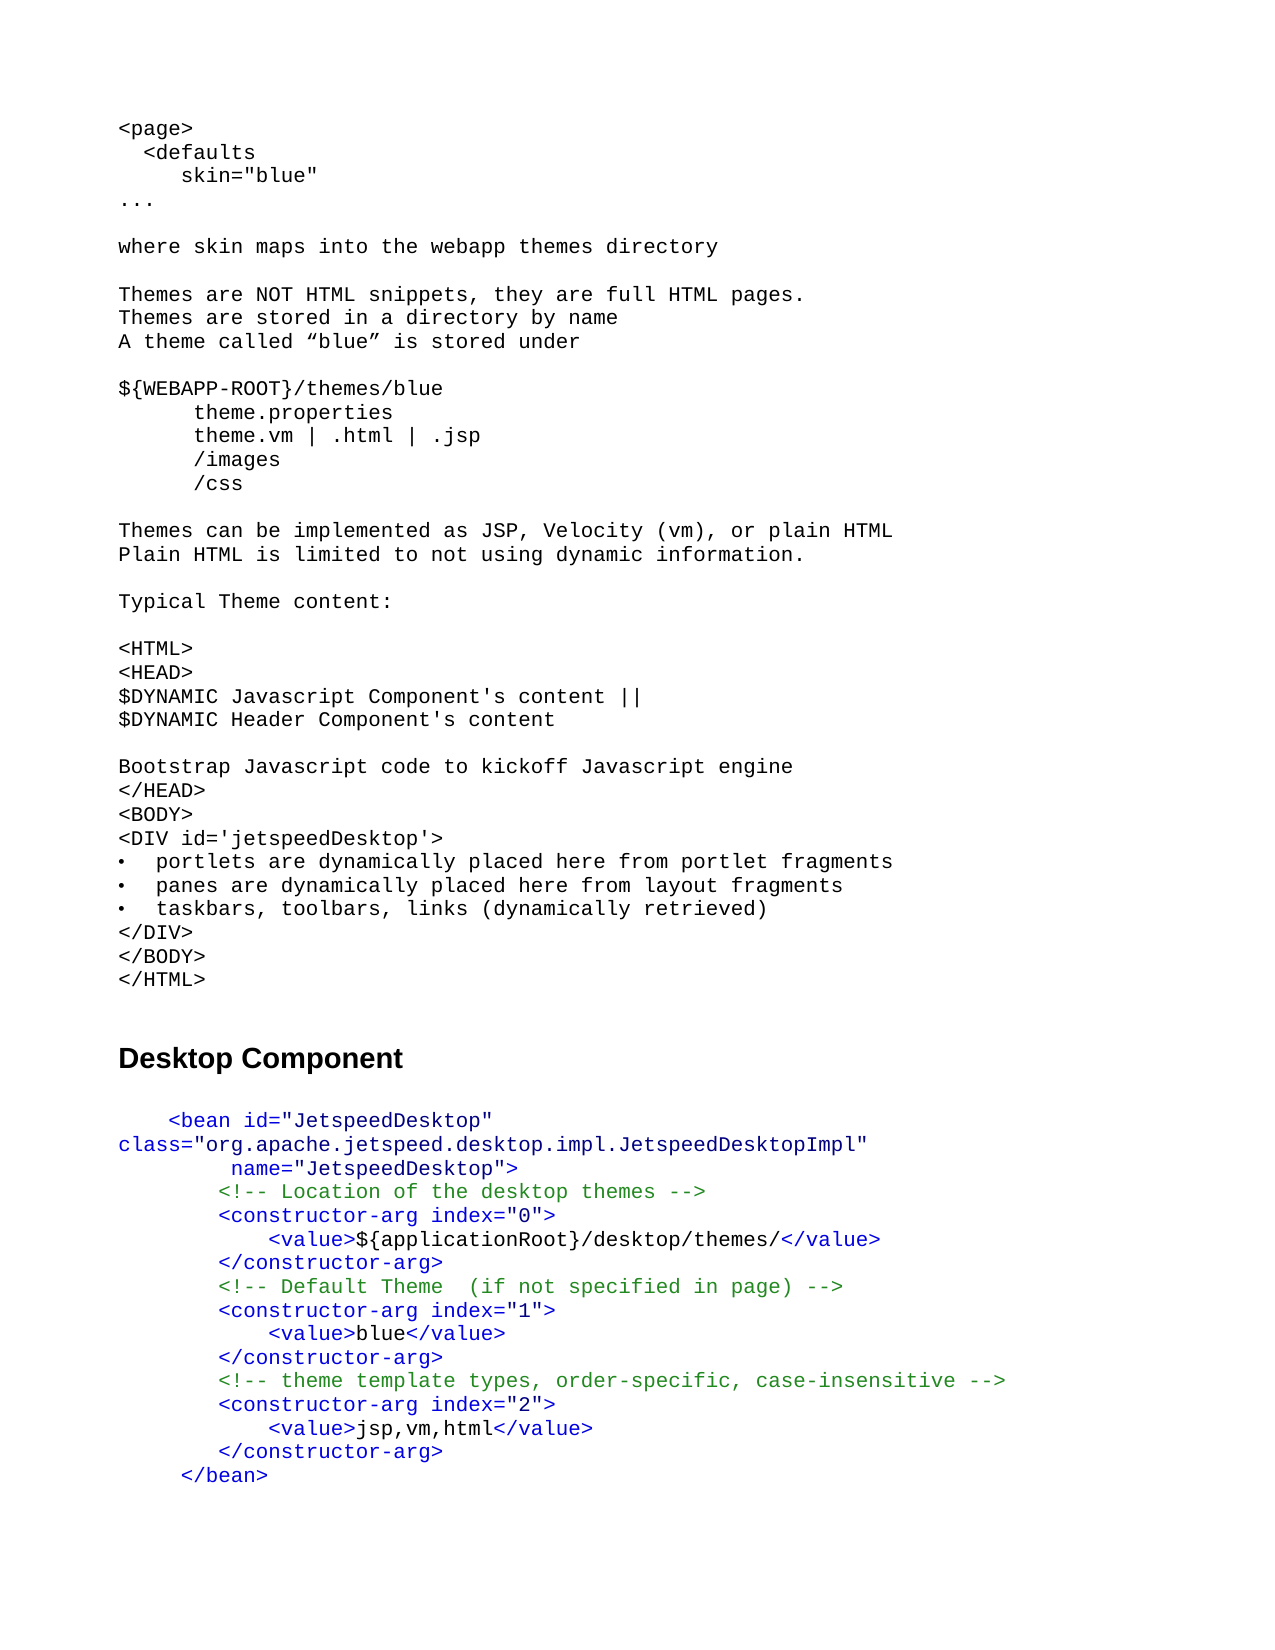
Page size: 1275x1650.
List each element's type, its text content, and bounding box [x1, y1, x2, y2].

text Plain HTML is limited to not using dynamic information. [118, 544, 1157, 567]
text Themes are NOT HTML snippets, they are full HTML pages. [118, 284, 1157, 307]
list panes are dynamically placed here from layout fragments [118, 875, 1157, 898]
text </constructor-arg> [118, 1441, 1157, 1465]
text </HTML> [118, 969, 1157, 993]
text <DIV id='jetspeedDesktop'> [118, 827, 1157, 851]
text <constructor-arg index="1"> [118, 1299, 1157, 1323]
text </DIV> [118, 922, 1157, 946]
subtitle Desktop Component [118, 1042, 1157, 1074]
text </constructor-arg> [118, 1347, 1157, 1371]
text <constructor-arg index="0"> [118, 1205, 1157, 1229]
text ${WEBAPP-ROOT}/themes/blue [118, 378, 1157, 402]
text Bootstrap Javascript code to kickoff Javascript engine [118, 757, 1157, 780]
text $DYNAMIC Header Component's content [118, 709, 1157, 733]
text </BODY> [118, 946, 1157, 969]
text Typical Theme content: [118, 591, 1157, 615]
text $DYNAMIC Javascript Component's content || [118, 686, 1157, 709]
text theme.properties [118, 402, 1157, 426]
text <value>jsp,vm,html</value> [118, 1418, 1157, 1441]
text <!-- Default Theme (if not specified in page) --> [118, 1276, 1157, 1299]
text <HTML> [118, 638, 1157, 662]
text <bean id="JetspeedDesktop" class="org.apache.jetspeed.desktop.impl.JetspeedDesktopImpl" [118, 1110, 1157, 1158]
text /images [118, 449, 1157, 473]
text </bean> [118, 1465, 1157, 1489]
text <page> [118, 118, 1157, 142]
text skin="blue" [118, 165, 1157, 189]
text <value>${applicationRoot}/desktop/themes/</value> [118, 1229, 1157, 1252]
text <!-- theme template types, order-specific, case-insensitive --> [118, 1371, 1157, 1394]
text Themes are stored in a directory by name [118, 307, 1157, 331]
text </HEAD> [118, 780, 1157, 804]
text ... [118, 189, 1157, 213]
text <HEAD> [118, 662, 1157, 686]
text where skin maps into the webapp themes directory [118, 236, 1157, 260]
text <!-- Location of the desktop themes --> [118, 1181, 1157, 1205]
text Themes can be implemented as JSP, Velocity (vm), or plain HTML [118, 520, 1157, 544]
text name="JetspeedDesktop"> [118, 1158, 1157, 1181]
list portlets are dynamically placed here from portlet fragments [118, 851, 1157, 875]
text theme.vm | .html | .jsp [118, 426, 1157, 449]
list taskbars, toolbars, links (dynamically retrieved) [118, 898, 1157, 922]
text <constructor-arg index="2"> [118, 1394, 1157, 1418]
text /css [118, 473, 1157, 496]
text <BODY> [118, 804, 1157, 827]
text A theme called “blue” is stored under [118, 331, 1157, 354]
text </constructor-arg> [118, 1252, 1157, 1276]
text <value>blue</value> [118, 1323, 1157, 1347]
text <defaults [118, 142, 1157, 165]
